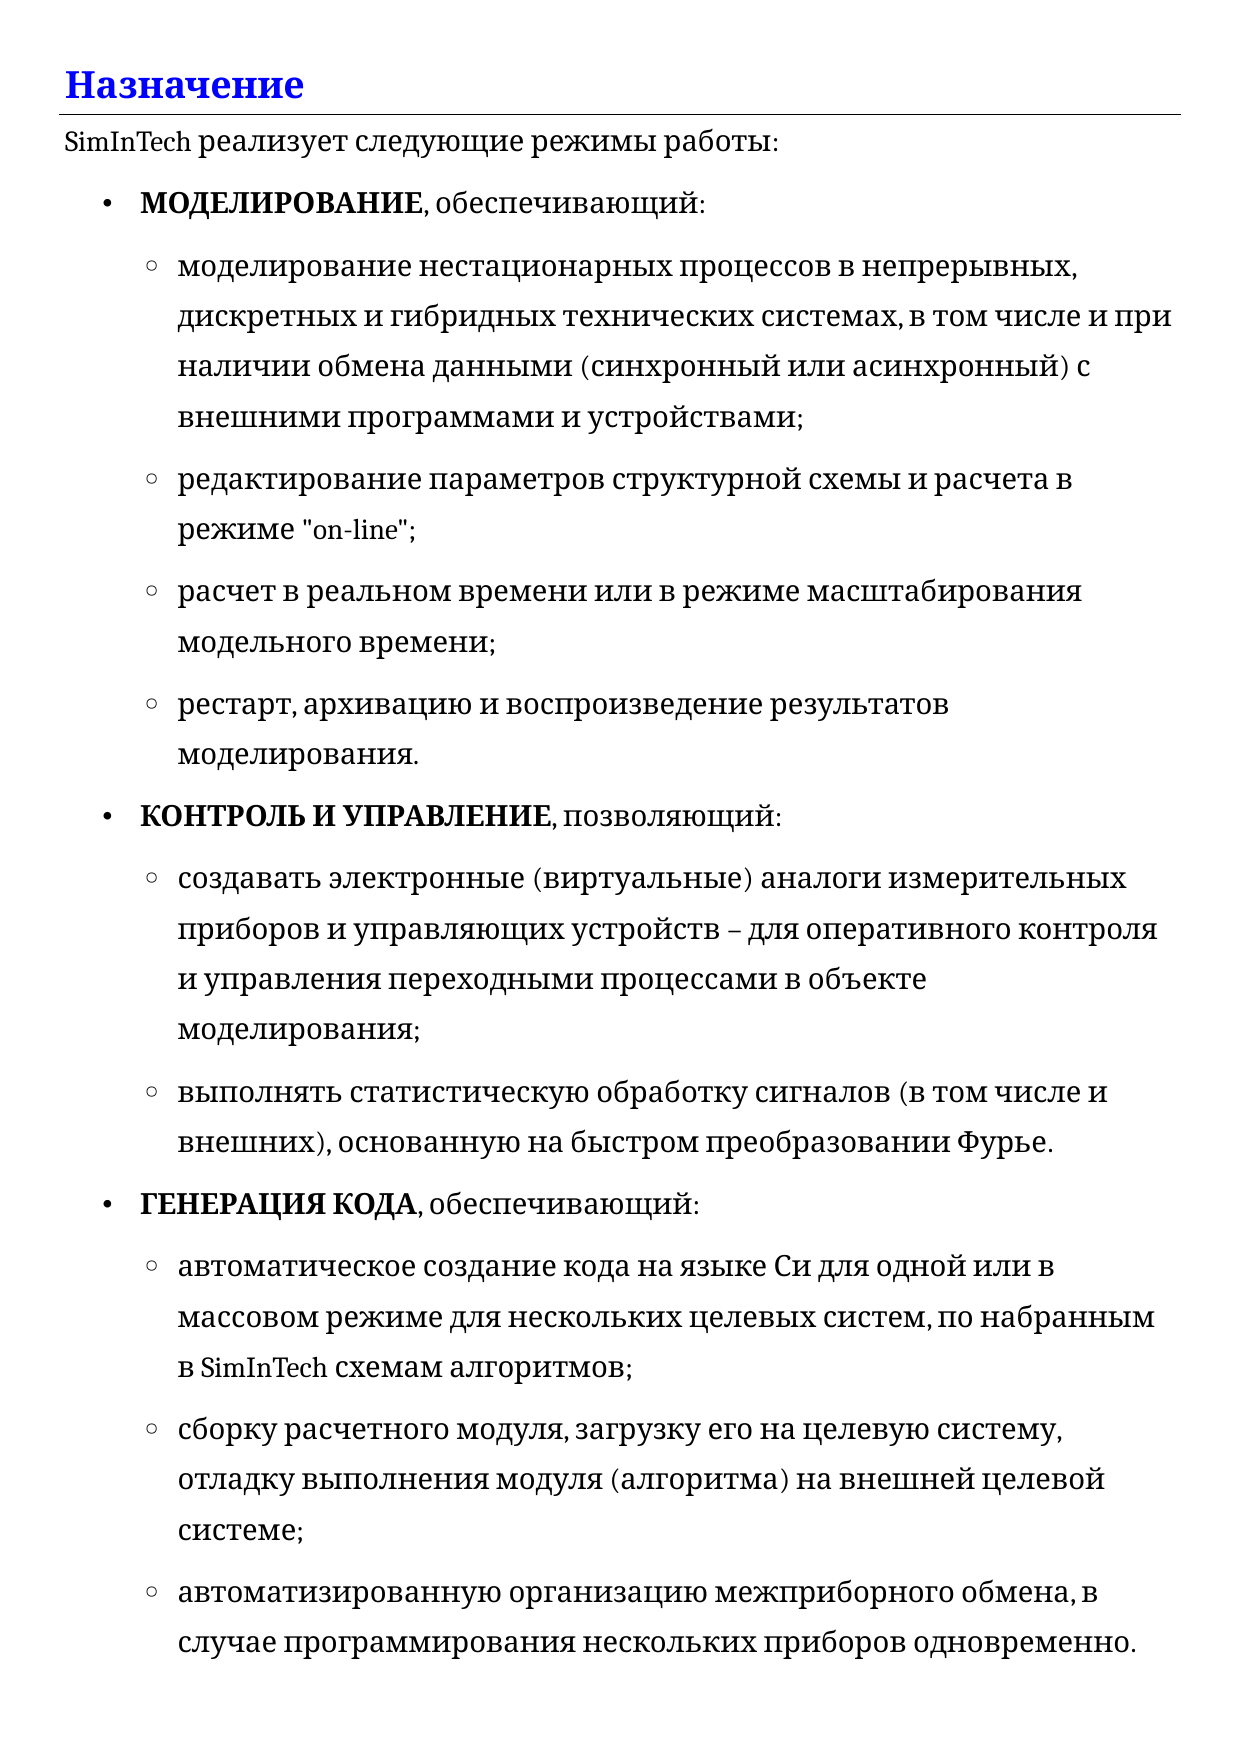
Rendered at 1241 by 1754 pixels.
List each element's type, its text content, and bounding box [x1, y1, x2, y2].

table_header Назначение [59, 59, 1181, 114]
table_cell SimInTech реализует следующие режимы работы: МОДЕЛИРОВАНИЕ, обеспечивающий: моделирование нестационарных процессов в непрерывных, дискретных и гибридных технических системах, в том числе и при наличии обмена данными (синхронный или асинхронный) с внешними программами и устройствами; редактирование параметров структурной схемы и расчета в режиме "on-line"; расчет в реальном времени или в режиме масштабирования модельного времени; рестарт, архивацию и воспроизведение результатов моделирования. КОНТРОЛЬ И УПРАВЛЕНИЕ, позволяющий: создавать электронные (виртуальные) аналоги измерительных приборов и управляющих устройств – для оперативного контроля и управления переходными процессами в объекте моделирования; выполнять статистическую обработку сигналов (в том числе и внешних), основанную на быстром преобразовании Фурье. ГЕНЕРАЦИЯ КОДА, обеспечивающий: автоматическое создание кода на языке Си для одной или в массовом режиме для нескольких целевых систем, по набранным в SimInTech схемам алгоритмов; сборку расчетного модуля, загрузку его на целевую систему, отладку выполнения модуля (алгоритма) на внешней целевой системе; автоматизированную организацию межприборного обмена, в случае программирования нескольких приборов одновременно. [59, 115, 1181, 1672]
